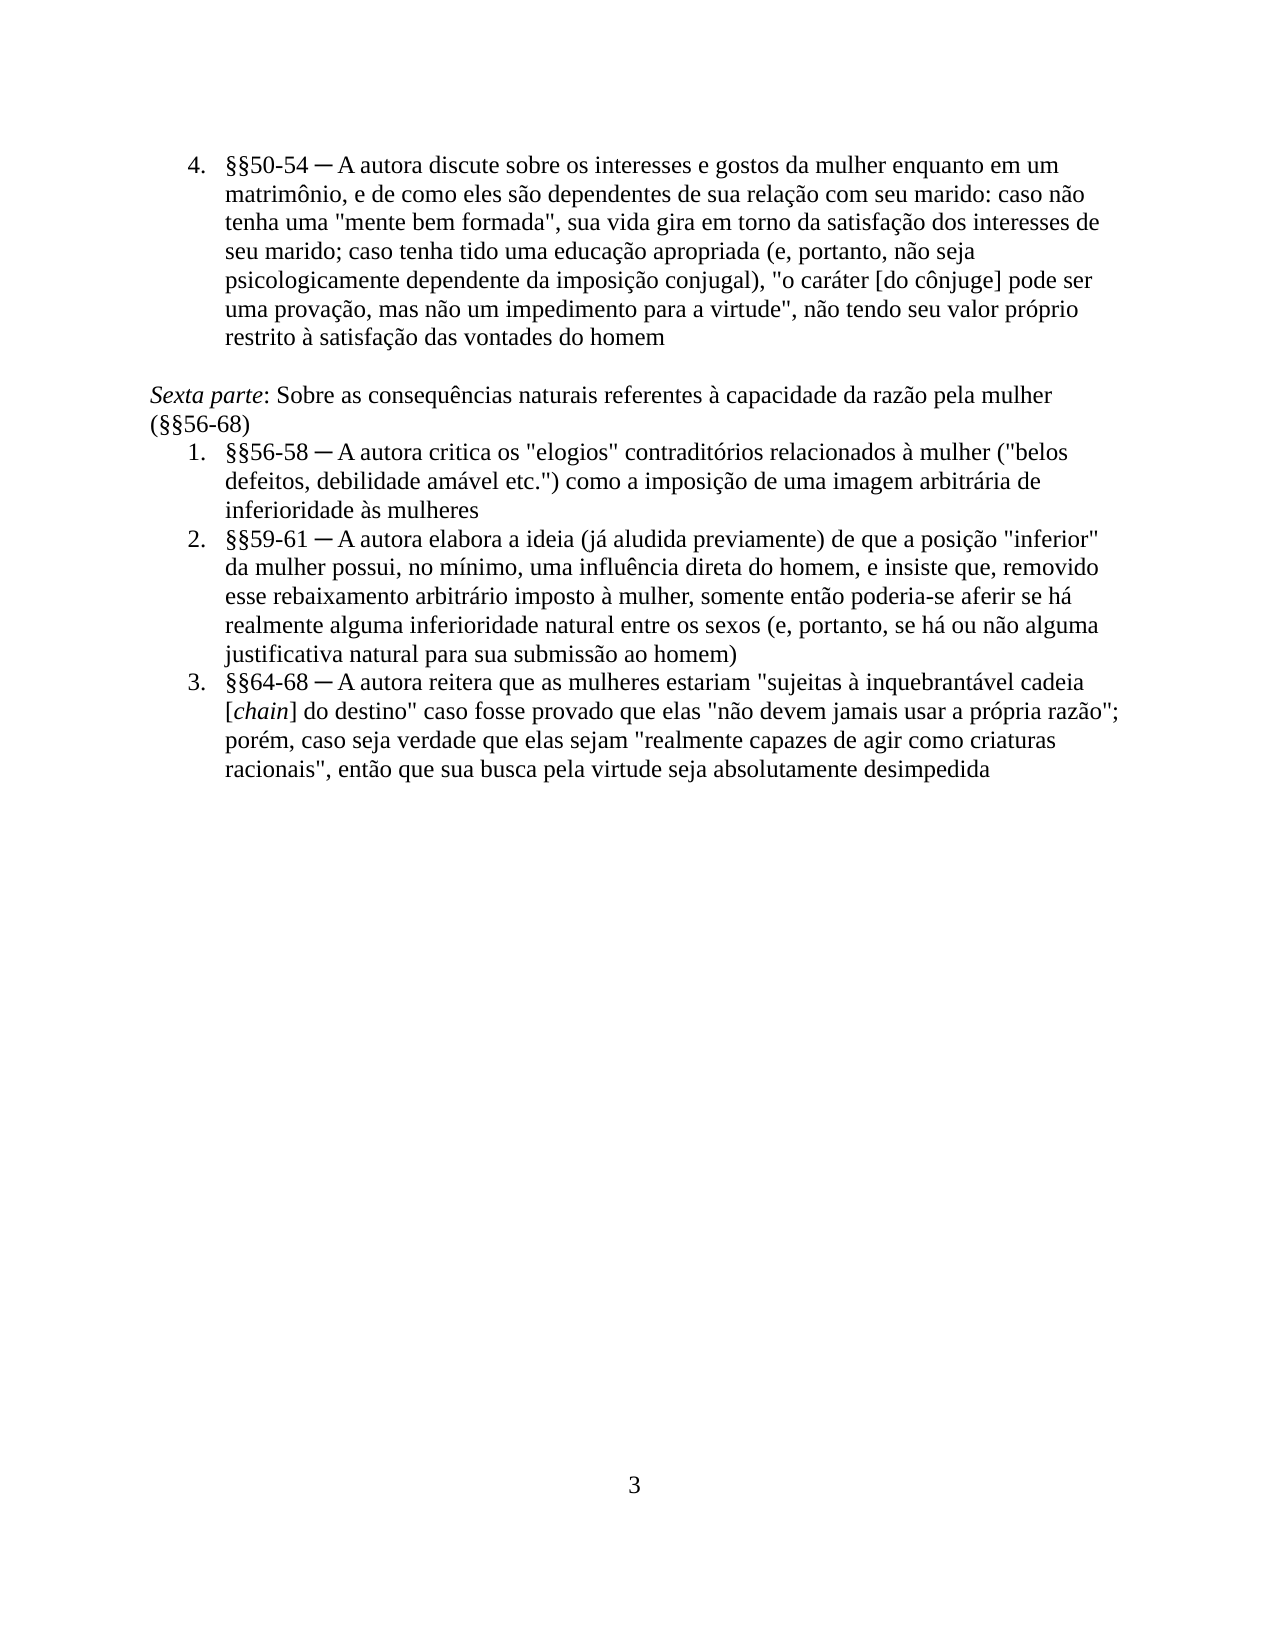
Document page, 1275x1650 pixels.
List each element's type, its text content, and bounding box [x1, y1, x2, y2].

list §§59-61 ─ A autora elabora a ideia (já aludida previamente) de que a posição "inferior" da mulher possui, no mínimo, uma influência direta do homem, e insiste que, removido esse rebaixamento arbitrário imposto à mulher, somente então poderia-se aferir se há realmente alguma inferioridade natural entre os sexos (e, portanto, se há ou não alguma justificativa natural para sua submissão ao homem) [187, 524, 1125, 667]
list §§64-68 ─ A autora reitera que as mulheres estariam "sujeitas à inquebrantável cadeia [chain] do destino" caso fosse provado que elas "não devem jamais usar a própria razão"; porém, caso seja verdade que elas sejam "realmente capazes de agir como criaturas racionais", então que sua busca pela virtude seja absolutamente desimpedida [187, 667, 1125, 782]
list §§50-54 ─ A autora discute sobre os interesses e gostos da mulher enquanto em um matrimônio, e de como eles são dependentes de sua relação com seu marido: caso não tenha uma "mente bem formada", sua vida gira em torno da satisfação dos interesses de seu marido; caso tenha tido uma educação apropriada (e, portanto, não seja psicologicamente dependente da imposição conjugal), "o caráter [do cônjuge] pode ser uma provação, mas não um impedimento para a virtude", não tendo seu valor próprio restrito à satisfação das vontades do homem [187, 150, 1125, 351]
list §§56-58 ─ A autora critica os "elogios" contraditórios relacionados à mulher ("belos defeitos, debilidade amável etc.") como a imposição de uma imagem arbitrária de inferioridade às mulheres [187, 437, 1125, 524]
text Sexta parte: Sobre as consequências naturais referentes à capacidade da razão pela mulher (§§56-68) [150, 380, 1125, 437]
